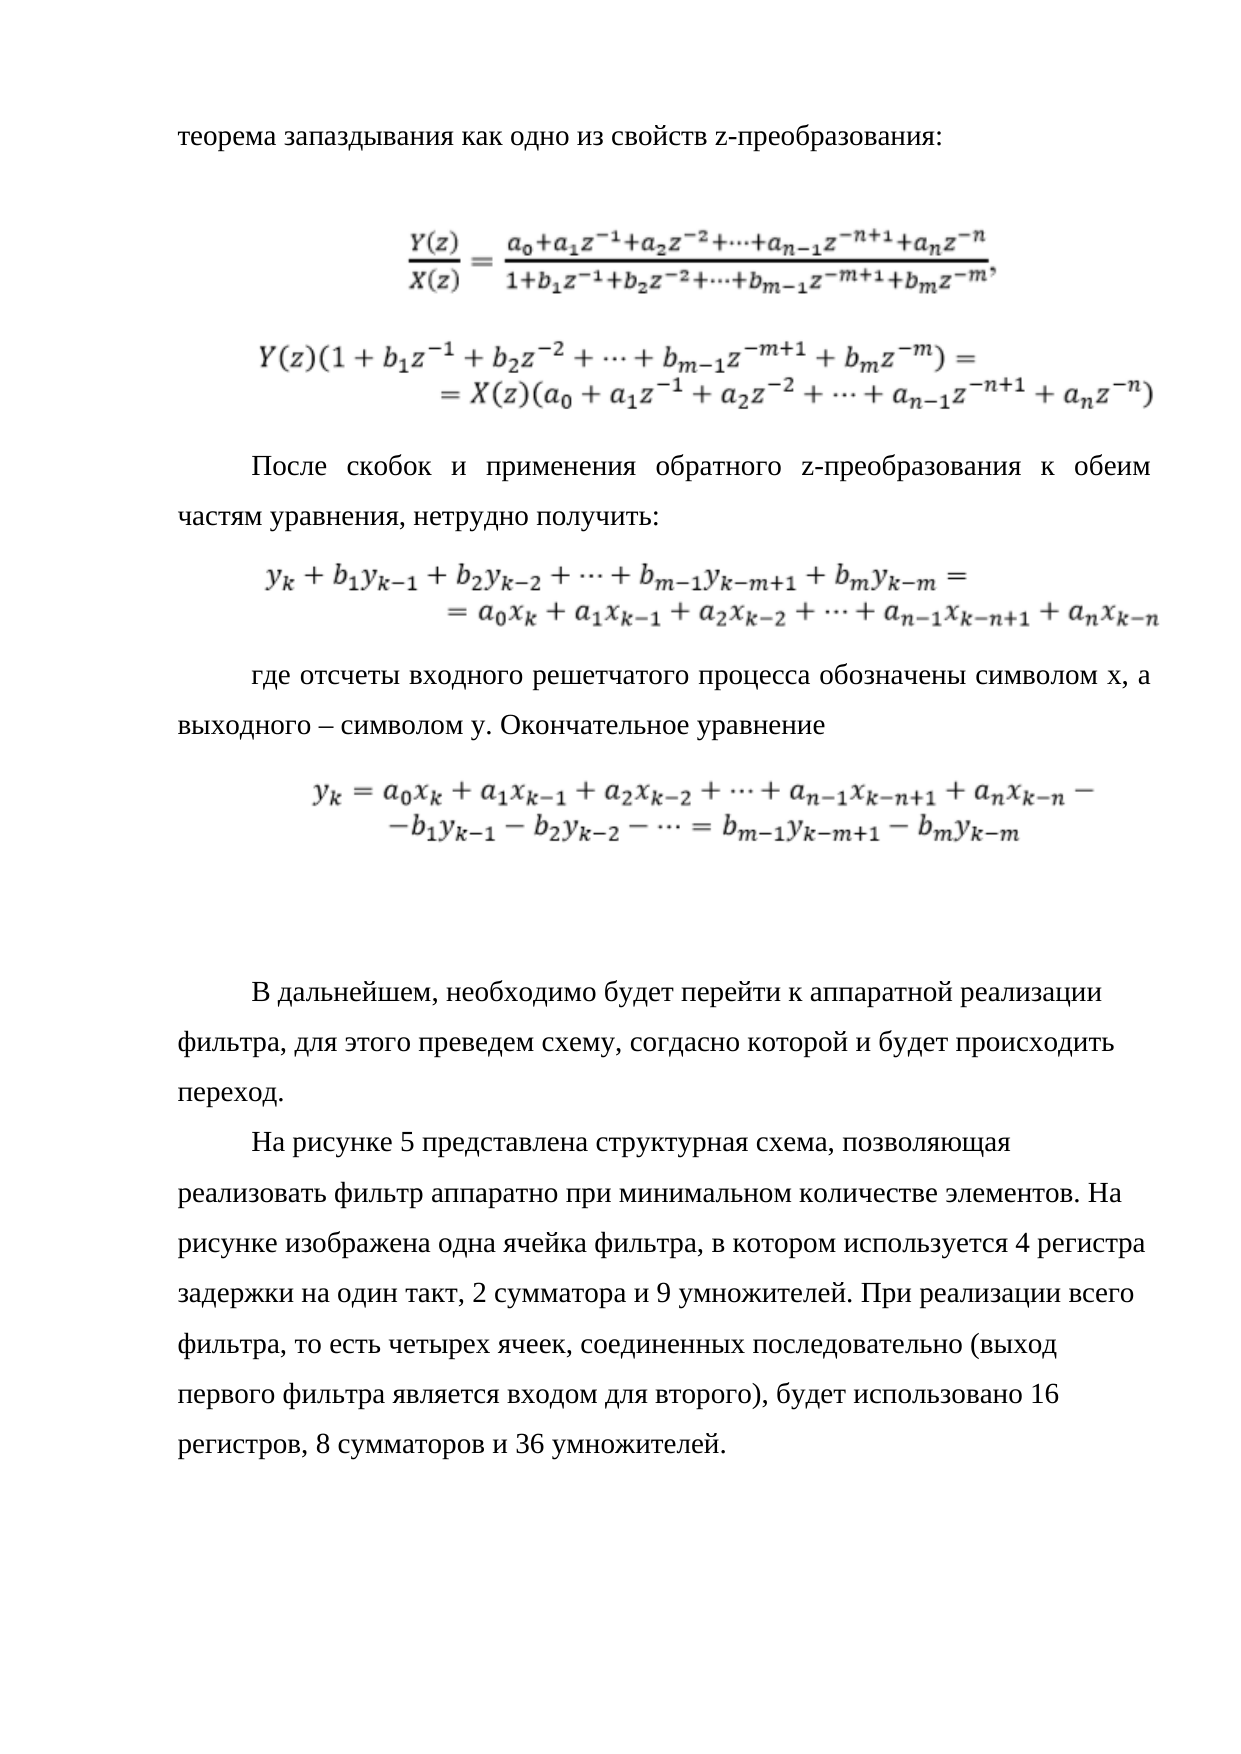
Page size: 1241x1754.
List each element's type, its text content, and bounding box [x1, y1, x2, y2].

picture [395, 218, 1007, 310]
text В дальнейшем, необходимо будет перейти к аппаратной реализации фильтра, для этого преведем схему, согдасно которой и будет происходить переход. [177, 974, 1152, 1108]
picture [251, 548, 1175, 641]
text где отсчеты входного решетчатого процесса обозначены символом x, а выходного – символом y. Окончательное уравнение [177, 657, 1152, 741]
text На рисунке 5 представлена структурная схема, позволяющая реализовать фильтр аппаратно при минимальном количестве элементов. На рисунке изображена одна ячейка фильтра, в котором используется 4 регистра задержки на один такт, 2 сумматора и 9 умножителей. При реализации всего фильтра, то есть четырех ячеек, соединенных последовательно (выход первого фильтра является входом для второго), будет использовано 16 регистров, 8 сумматоров и 36 умножителей. [177, 1124, 1152, 1460]
picture [296, 757, 1107, 857]
picture [251, 326, 1164, 431]
text После скобок и применения обратного z-преобразования к обеим частям уравнения, нетрудно получить: [177, 448, 1152, 531]
text теорема запаздывания как одно из свойств z-преобразования: [177, 118, 1152, 152]
